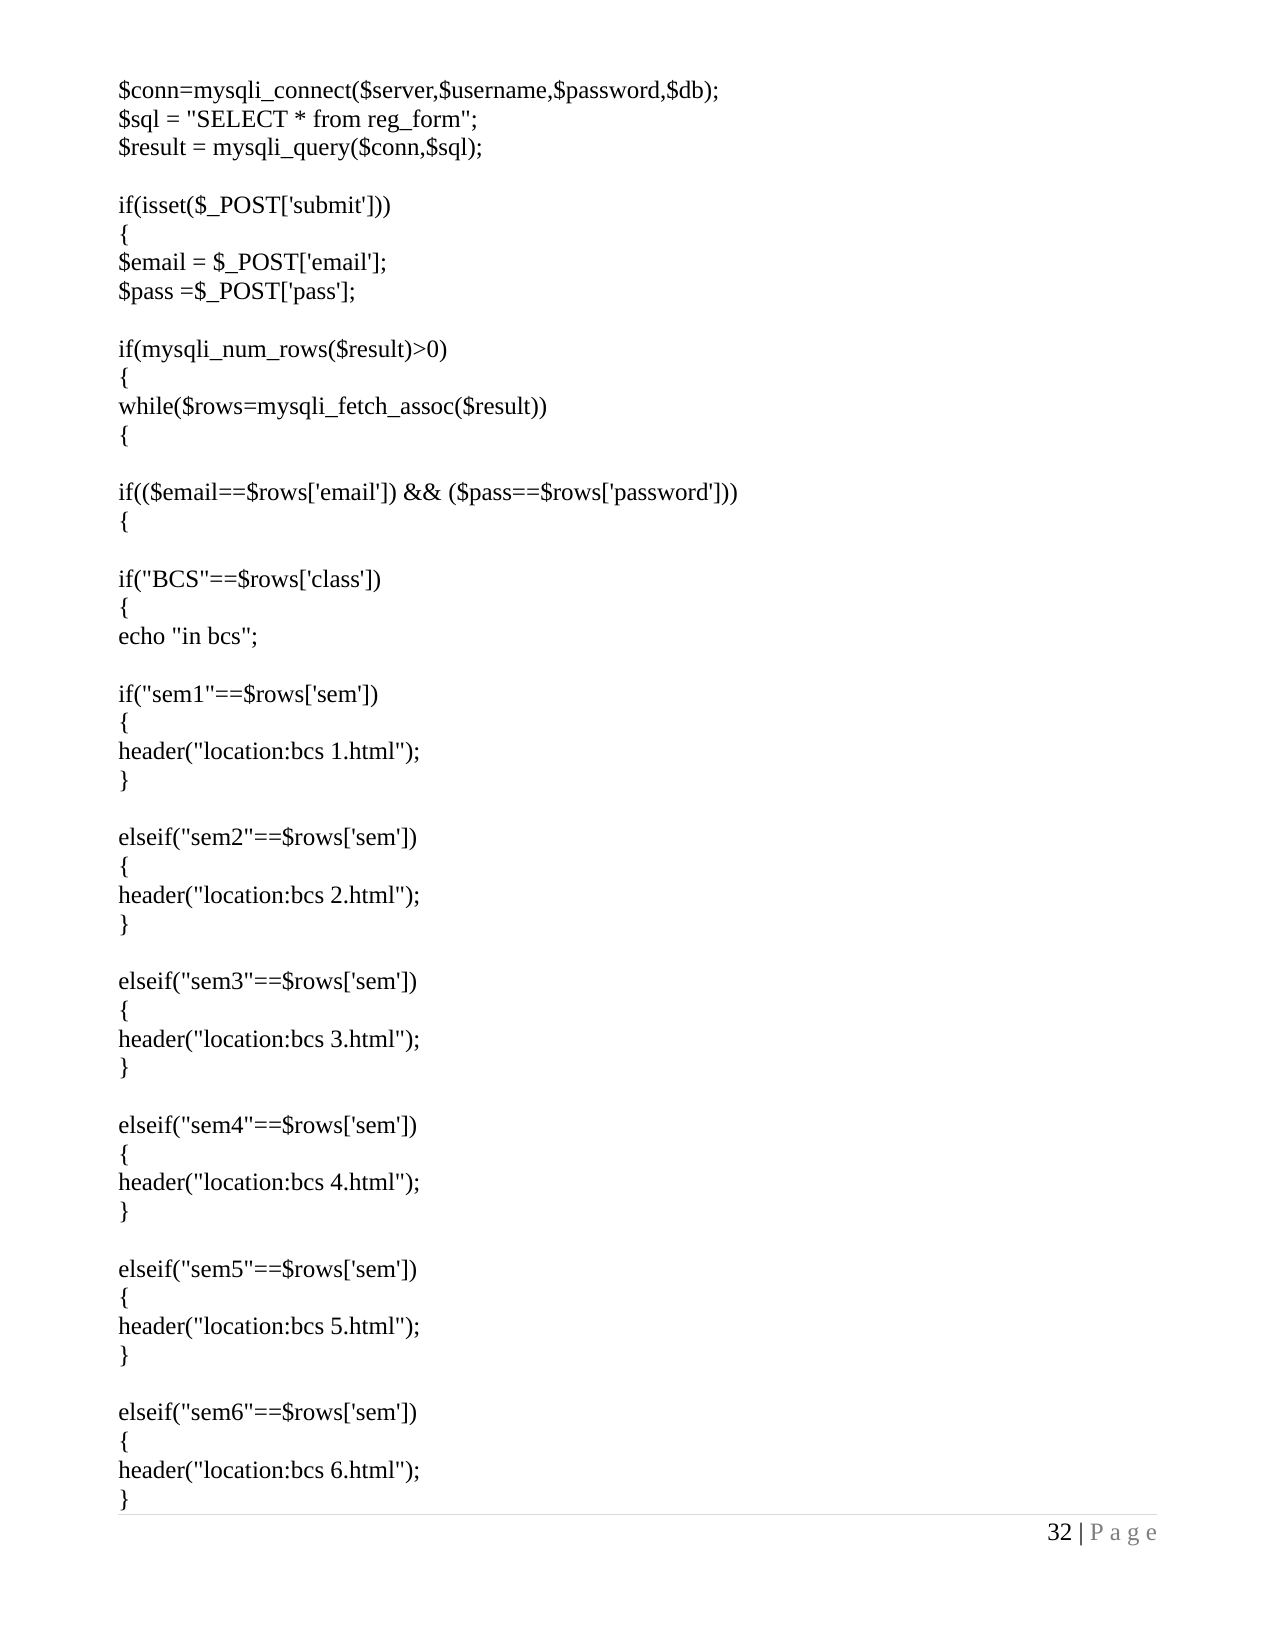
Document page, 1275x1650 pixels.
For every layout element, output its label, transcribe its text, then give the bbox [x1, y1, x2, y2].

text echo "in bcs"; [118, 621, 1157, 650]
text { [118, 851, 1157, 880]
text { [118, 1139, 1157, 1167]
text { [118, 995, 1157, 1024]
text elseif("sem5"==$rows['sem']) [118, 1254, 1157, 1282]
text { [118, 1426, 1157, 1455]
text { [118, 707, 1157, 736]
text header("location:bcs 5.html"); [118, 1311, 1157, 1340]
text header("location:bcs 6.html"); [118, 1455, 1157, 1484]
text } [118, 765, 1157, 794]
text } [118, 1484, 1157, 1512]
text $result = mysqli_query($conn,$sql); [118, 132, 1157, 161]
text elseif("sem2"==$rows['sem']) [118, 822, 1157, 851]
text if(mysqli_num_rows($result)>0) [118, 334, 1157, 362]
text $conn=mysqli_connect($server,$username,$password,$db); [118, 75, 1157, 104]
text if(($email==$rows['email']) && ($pass==$rows['password'])) [118, 477, 1157, 506]
text { [118, 219, 1157, 247]
text { [118, 362, 1157, 391]
text elseif("sem6"==$rows['sem']) [118, 1397, 1157, 1426]
text { [118, 506, 1157, 535]
text if("sem1"==$rows['sem']) [118, 679, 1157, 707]
text if(isset($_POST['submit'])) [118, 190, 1157, 219]
text elseif("sem3"==$rows['sem']) [118, 966, 1157, 995]
text header("location:bcs 3.html"); [118, 1024, 1157, 1052]
text $sql = "SELECT * from reg_form"; [118, 104, 1157, 132]
text elseif("sem4"==$rows['sem']) [118, 1110, 1157, 1139]
text header("location:bcs 4.html"); [118, 1167, 1157, 1196]
text { [118, 592, 1157, 621]
text } [118, 1052, 1157, 1081]
text { [118, 420, 1157, 449]
text $pass =$_POST['pass']; [118, 276, 1157, 305]
text header("location:bcs 1.html"); [118, 736, 1157, 765]
text while($rows=mysqli_fetch_assoc($result)) [118, 391, 1157, 420]
text if("BCS"==$rows['class']) [118, 564, 1157, 592]
text $email = $_POST['email']; [118, 247, 1157, 276]
text } [118, 909, 1157, 937]
text } [118, 1196, 1157, 1225]
text } [118, 1340, 1157, 1369]
text header("location:bcs 2.html"); [118, 880, 1157, 909]
text { [118, 1282, 1157, 1311]
